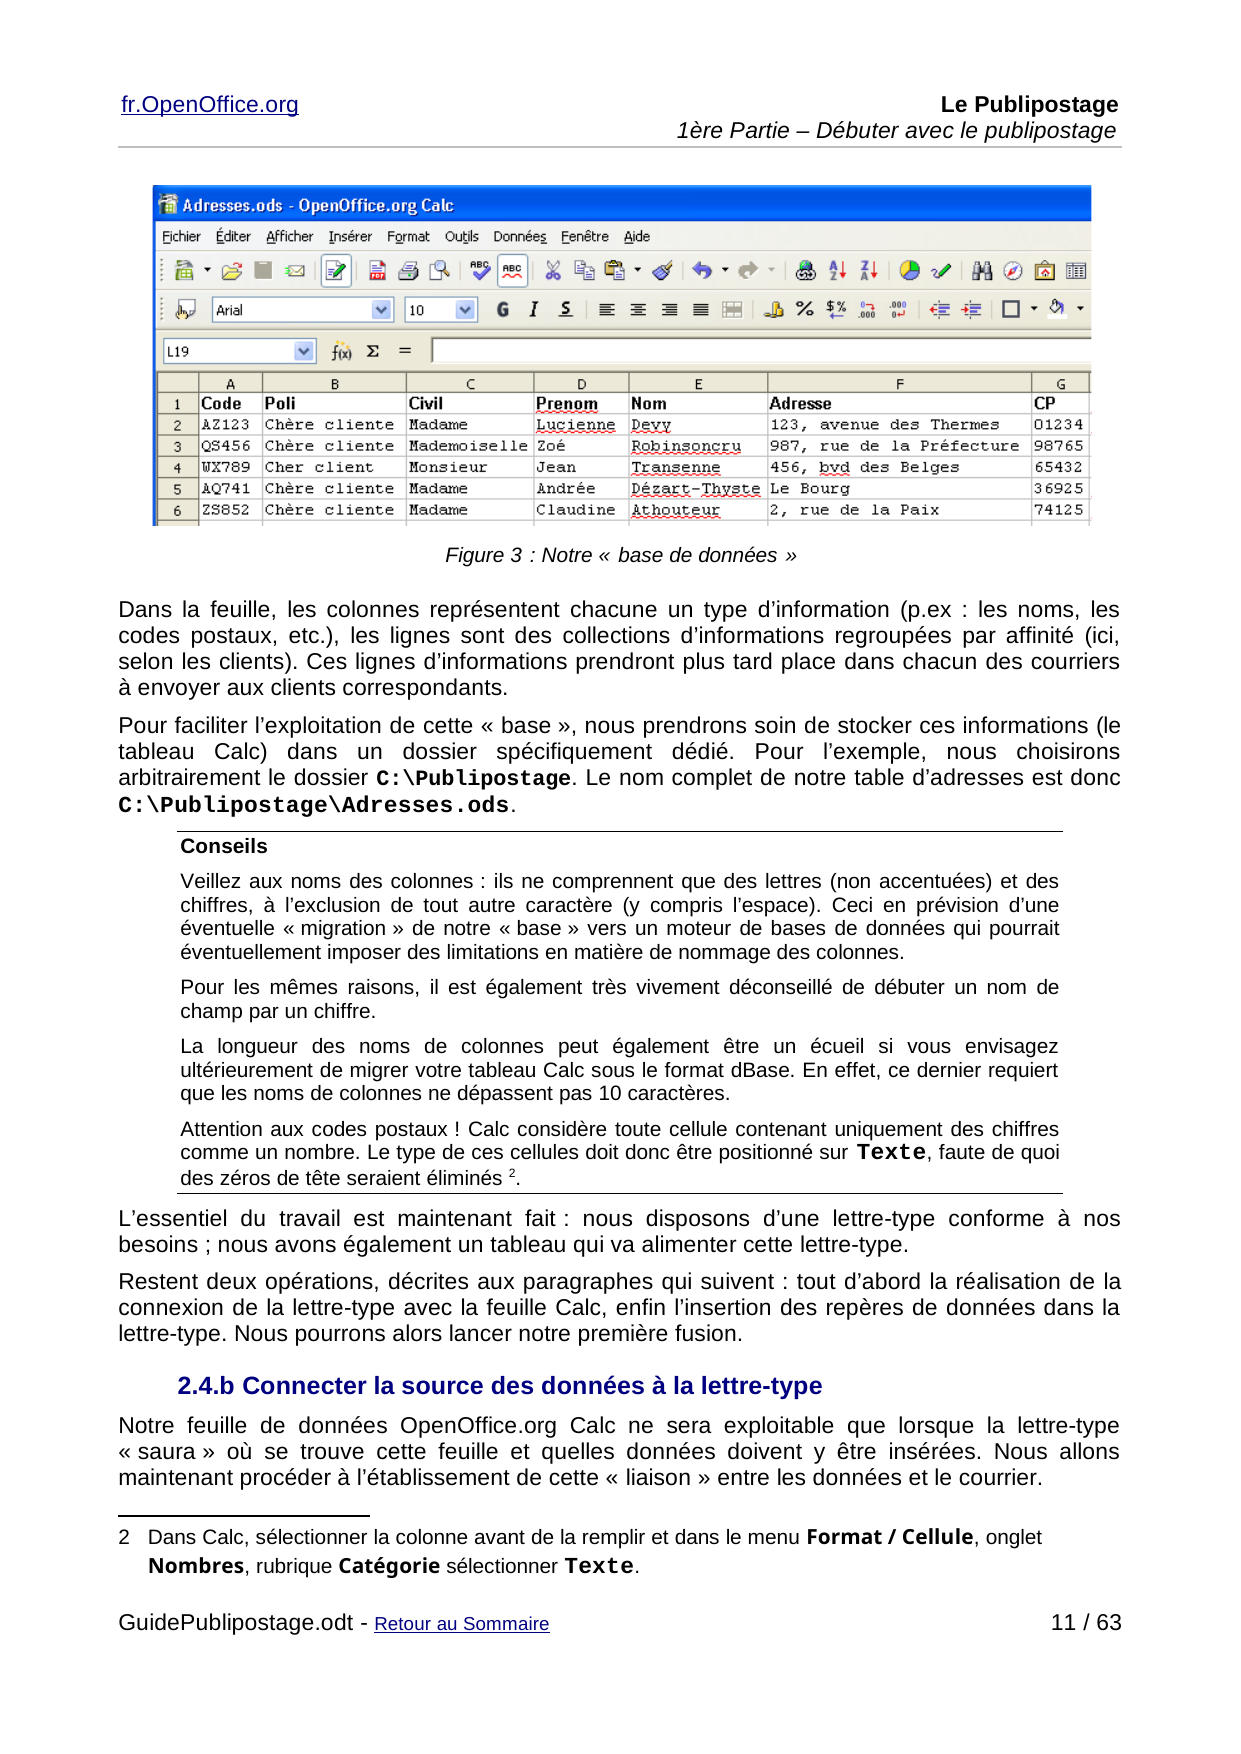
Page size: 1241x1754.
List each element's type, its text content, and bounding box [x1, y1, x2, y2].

text Figure 3 : Notre « base de données » [152, 526, 1091, 567]
text Dans Calc, sélectionner la colonne avant de la remplir et dans le menu Format / Cellule, onglet Nombres, rubrique Catégorie sélectionner Texte. [118, 1522, 1122, 1580]
text Pour faciliter l’exploitation de cette « base », nous prendrons soin de stocker ces informations (le tableau Calc) dans un dossier spécifiquement dédié. Pour l’exemple, nous choisirons arbitrairement le dossier C:\Publipostage. Le nom complet de notre table d’adresses est donc C:\Publipostage\Adresses.ods. [118, 712, 1122, 820]
text Conseils [177, 832, 1063, 858]
text Attention aux codes postaux ! Calc considère toute cellule contenant uniquement des chiffres comme un nombre. Le type de ces cellules doit donc être positionné sur Texte, faute de quoi des zéros de tête seraient éliminés . [177, 1114, 1063, 1193]
text L’essentiel du travail est maintenant fait : nous disposons d’une lettre-type conforme à nos besoins ; nous avons également un tableau qui va alimenter cette lettre-type. [118, 1205, 1122, 1257]
text Notre feuille de données OpenOffice.org Calc ne sera exploitable que lorsque la lettre-type « saura » où se trouve cette feuille et quelles données doivent y être insérées. Nous allons maintenant procéder à l’établissement de cette « liaison » entre les données et le courrier. [118, 1412, 1122, 1491]
text La longueur des noms de colonnes peut également être un écueil si vous envisagez ultérieurement de migrer votre tableau Calc sous le format dBase. En effet, ce dernier requiert que les noms de colonnes ne dépassent pas 10 caractères. [177, 1032, 1063, 1105]
text Pour les mêmes raisons, il est également très vivement déconseillé de débuter un nom de champ par un chiffre. [177, 973, 1063, 1023]
subtitle Connecter la source des données à la lettre-type [177, 1372, 1122, 1400]
picture [152, 185, 1092, 526]
text Restent deux opérations, décrites aux paragraphes qui suivent : tout d’abord la réalisation de la connexion de la lettre-type avec la feuille Calc, enfin l’insertion des repères de données dans la lettre-type. Nous pourrons alors lancer notre première fusion. [118, 1269, 1122, 1347]
text Dans la feuille, les colonnes représentent chacune un type d’information (p.ex : les noms, les codes postaux, etc.), les lignes sont des collections d’informations regroupées par affinité (ici, selon les clients). Ces lignes d’informations prendront plus tard place dans chacun des courriers à envoyer aux clients correspondants. [118, 178, 1122, 700]
text Veillez aux noms des colonnes : ils ne comprennent que des lettres (non accentuées) et des chiffres, à l’exclusion de tout autre caractère (y compris l’espace). Ceci en prévision d’une éventuelle « migration » de notre « base » vers un moteur de bases de données qui pourrait éventuellement imposer des limitations en matière de nommage des colonnes. [177, 867, 1063, 964]
